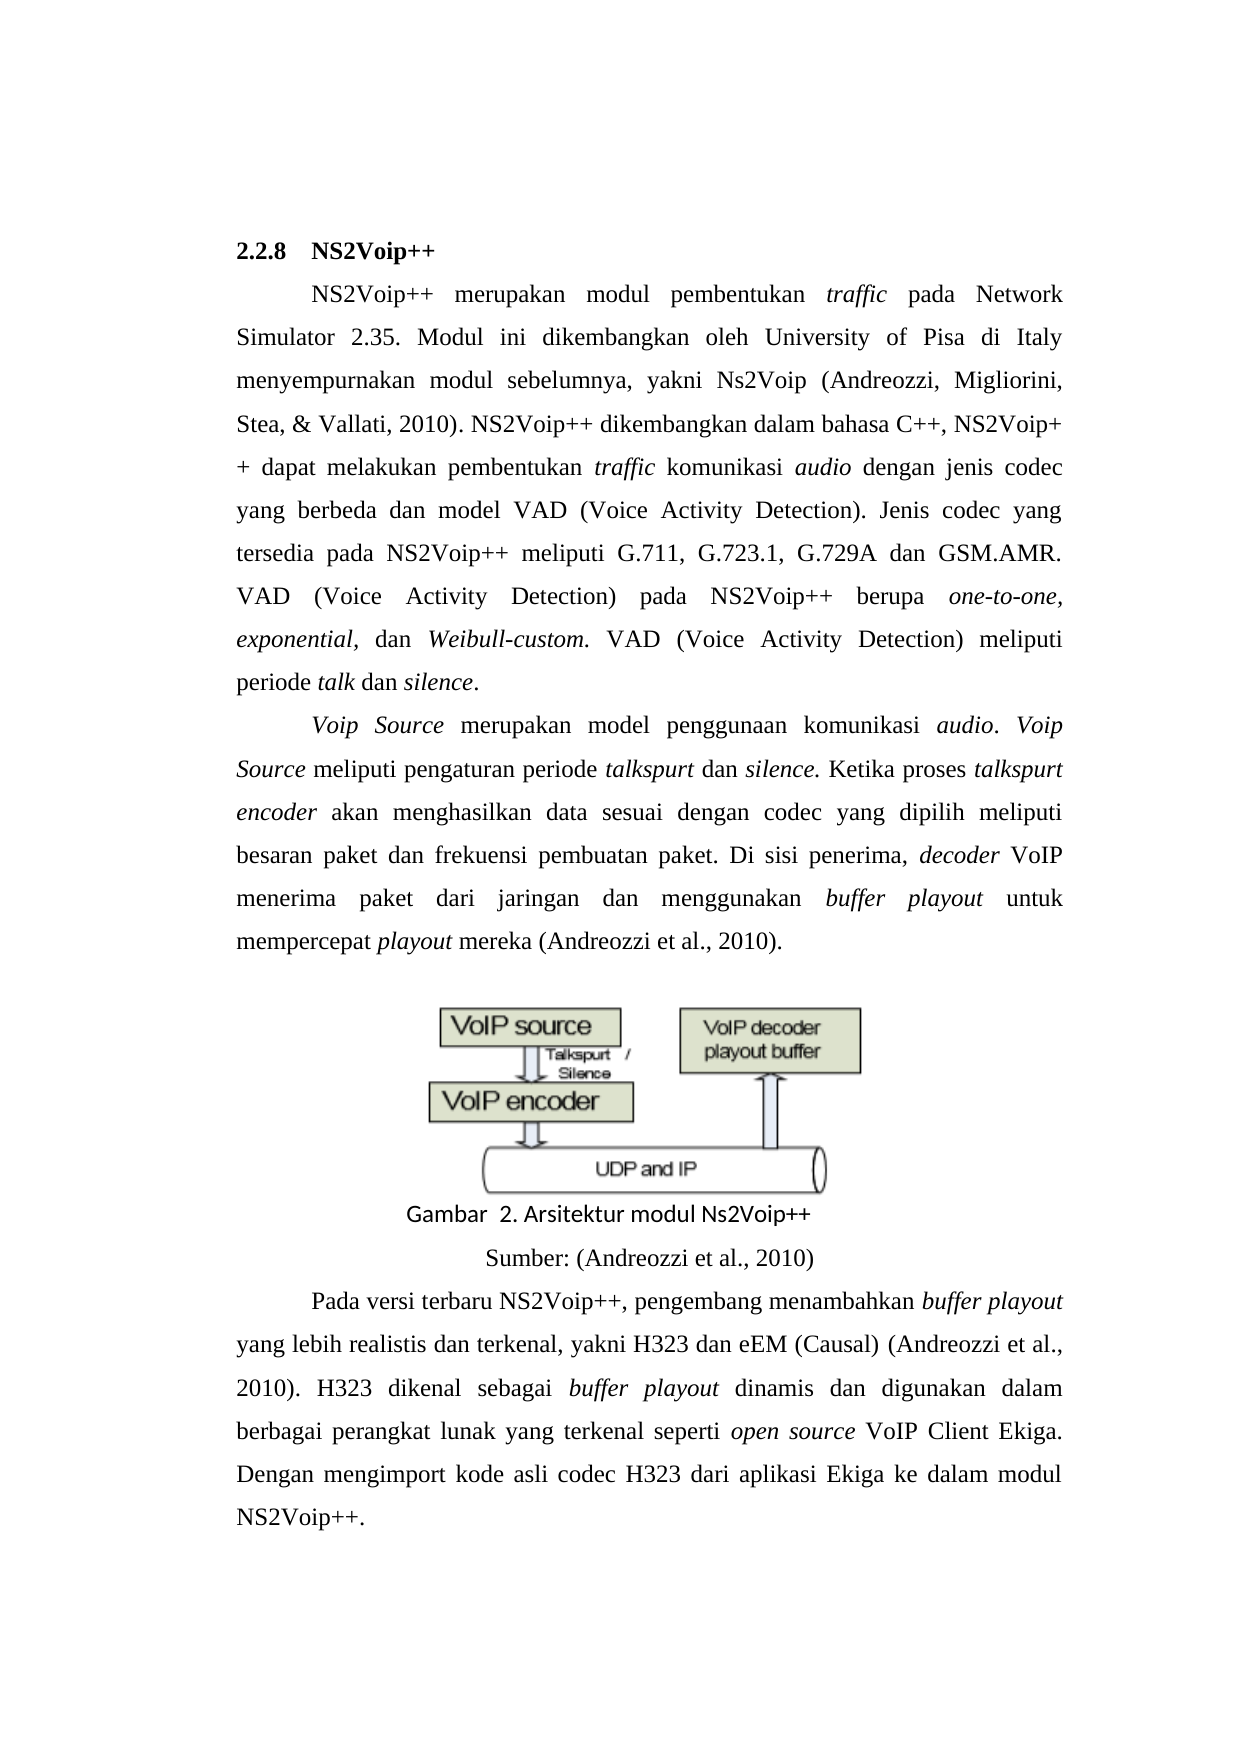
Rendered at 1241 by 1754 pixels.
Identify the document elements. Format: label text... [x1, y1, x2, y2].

picture [393, 989, 907, 1212]
subtitle NS2Voip++ [236, 236, 1063, 265]
list Pada versi terbaru NS2Voip++, pengembang menambahkan buffer playout yang lebih realistis dan terkenal, yakni H323 dan eEM (Causal) (Andreozzi et al., 2010). H323 dikenal sebagai buffer playout dinamis dan digunakan dalam berbagai perangkat lunak yang terkenal seperti open source VoIP Client Ekiga. Dengan mengimport kode asli codec H323 dari aplikasi Ekiga ke dalam modul NS2Voip++. [236, 1286, 1063, 1531]
list Voip Source merupakan model penggunaan komunikasi audio. Voip Source meliputi pengaturan periode talkspurt dan silence. Ketika proses talkspurt encoder akan menghasilkan data sesuai dengan codec yang dipilih meliputi besaran paket dan frekuensi pembuatan paket. Di sisi penerima, decoder VoIP menerima paket dari jaringan dan menggunakan buffer playout untuk mempercepat playout mereka (Andreozzi et al., 2010). [236, 711, 1063, 955]
list NS2Voip++ merupakan modul pembentukan traffic pada Network Simulator 2.35. Modul ini dikembangkan oleh University of Pisa di Italy menyempurnakan modul sebelumnya, yakni Ns2Voip (Andreozzi, Migliorini, Stea, & Vallati, 2010). NS2Voip++ dikembangkan dalam bahasa C++, NS2Voip++ dapat melakukan pembentukan traffic komunikasi audio dengan jenis codec yang berbeda dan model VAD (Voice Activity Detection). Jenis codec yang tersedia pada NS2Voip++ meliputi G.711, G.723.1, G.729A dan GSM.AMR. VAD (Voice Activity Detection) pada NS2Voip++ berupa one-to-one, exponential, dan Weibull-custom. VAD (Voice Activity Detection) meliputi periode talk dan silence. [236, 279, 1063, 696]
text Sumber: (Andreozzi et al., 2010) [236, 986, 1063, 1272]
